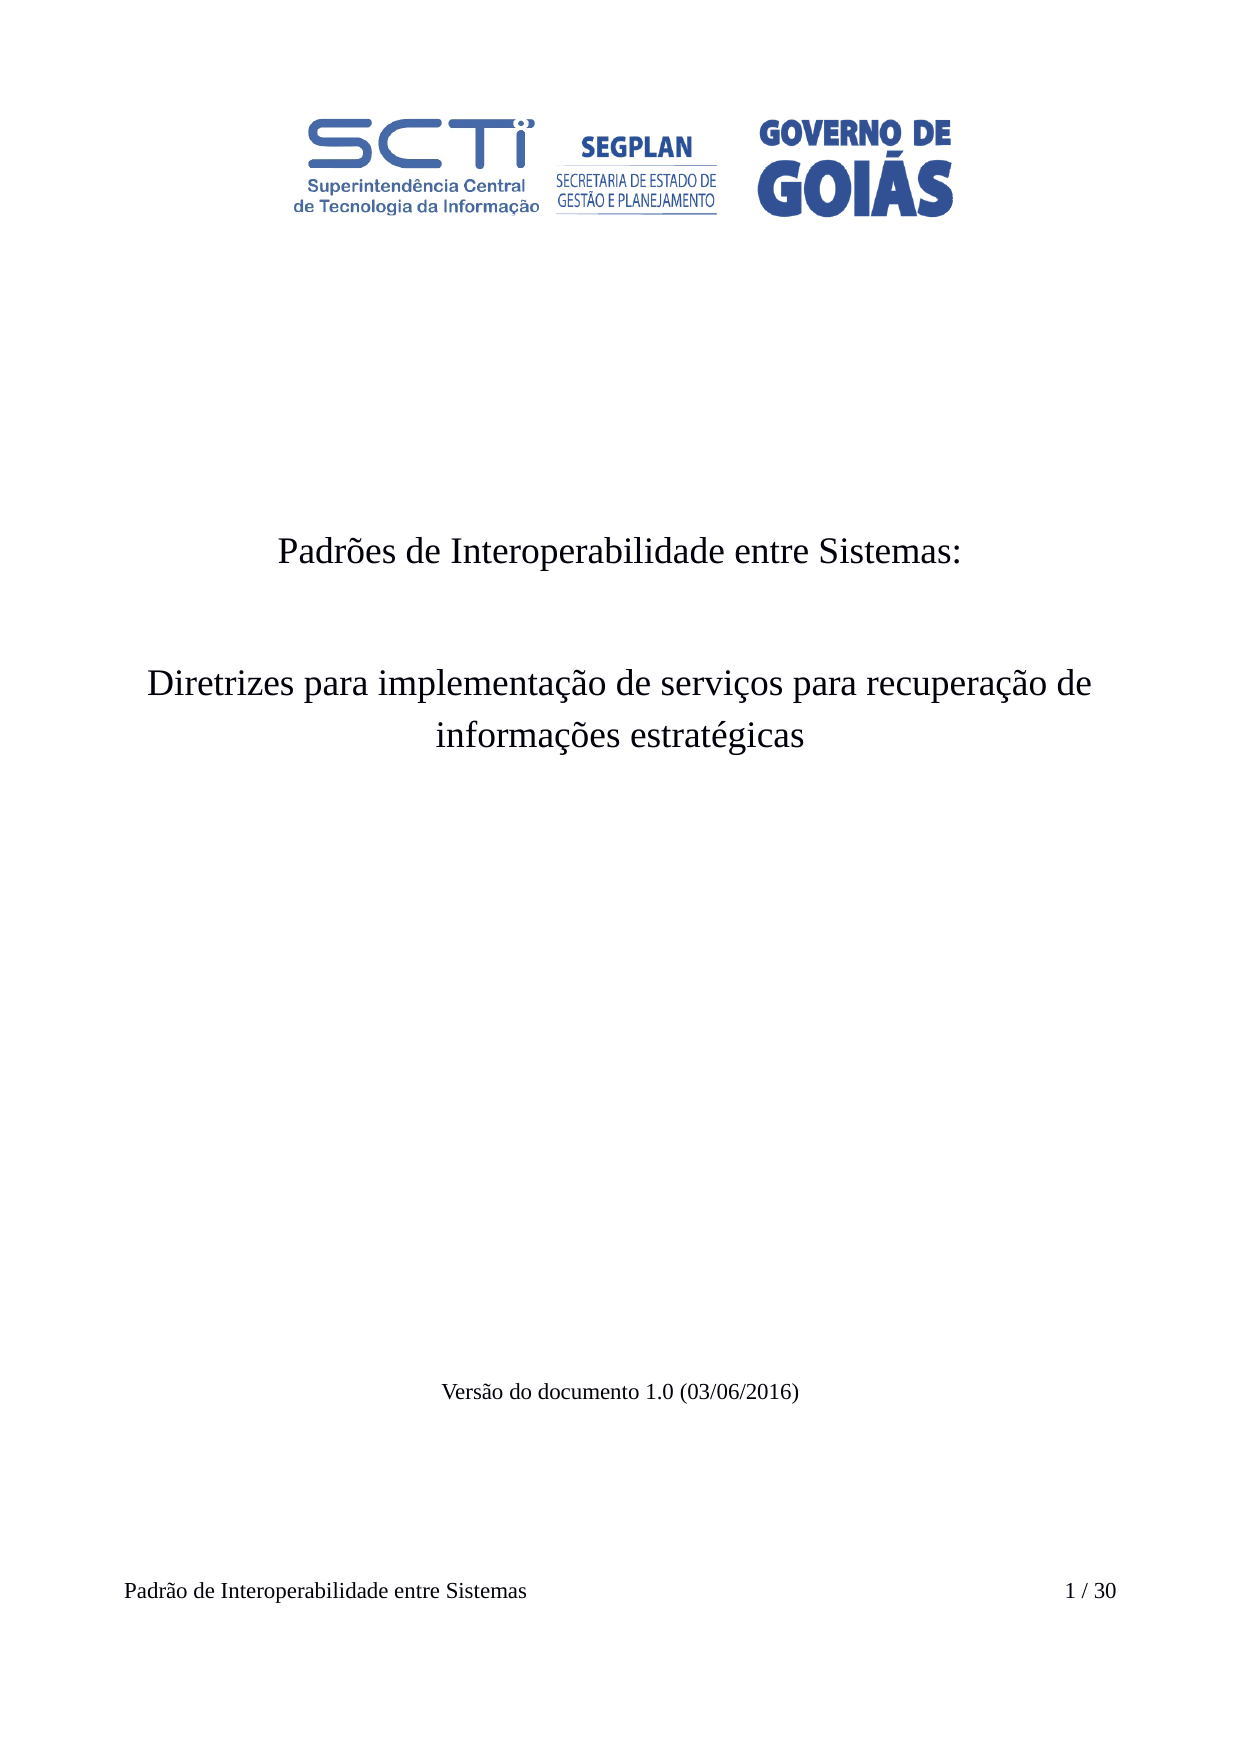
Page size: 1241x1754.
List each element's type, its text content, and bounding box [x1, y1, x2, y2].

text Diretrizes para implementação de serviços para recuperação de informações estratégicas [118, 661, 1122, 755]
text Padrões de Interoperabilidade entre Sistemas: [118, 528, 1122, 571]
text Versão do documento 1.0 (03/06/2016) [118, 1378, 1122, 1405]
